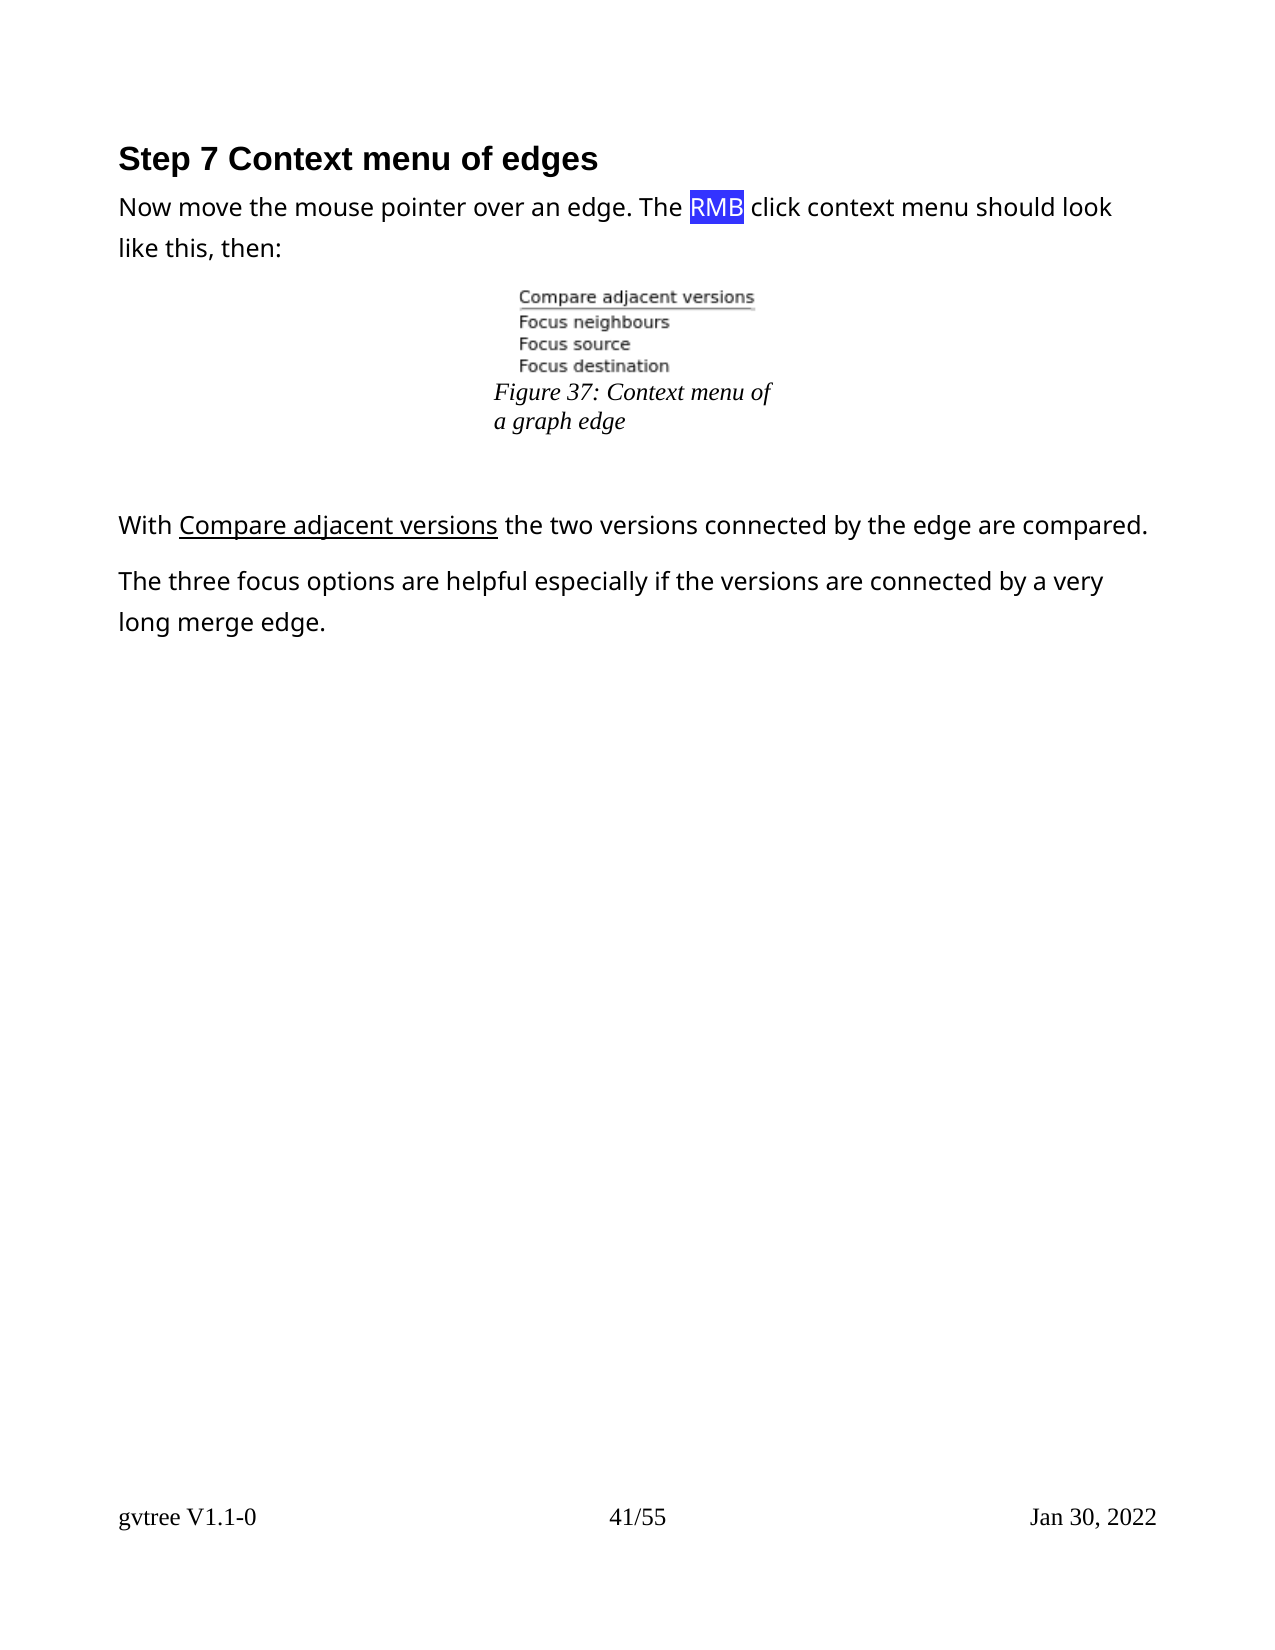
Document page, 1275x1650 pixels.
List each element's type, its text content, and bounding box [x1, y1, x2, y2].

text Figure 37: Context menu of a graph edge [493, 299, 782, 434]
subtitle Step 7 Context menu of edges [118, 139, 1157, 178]
text With Compare adjacent versions the two versions connected by the edge are compared. [118, 508, 1157, 542]
picture [519, 286, 756, 377]
text Now move the mouse pointer over an edge. The RMB click context menu should look like this, then: [118, 190, 1157, 265]
text The three focus options are helpful especially if the versions are connected by a very long merge edge. [118, 563, 1157, 638]
